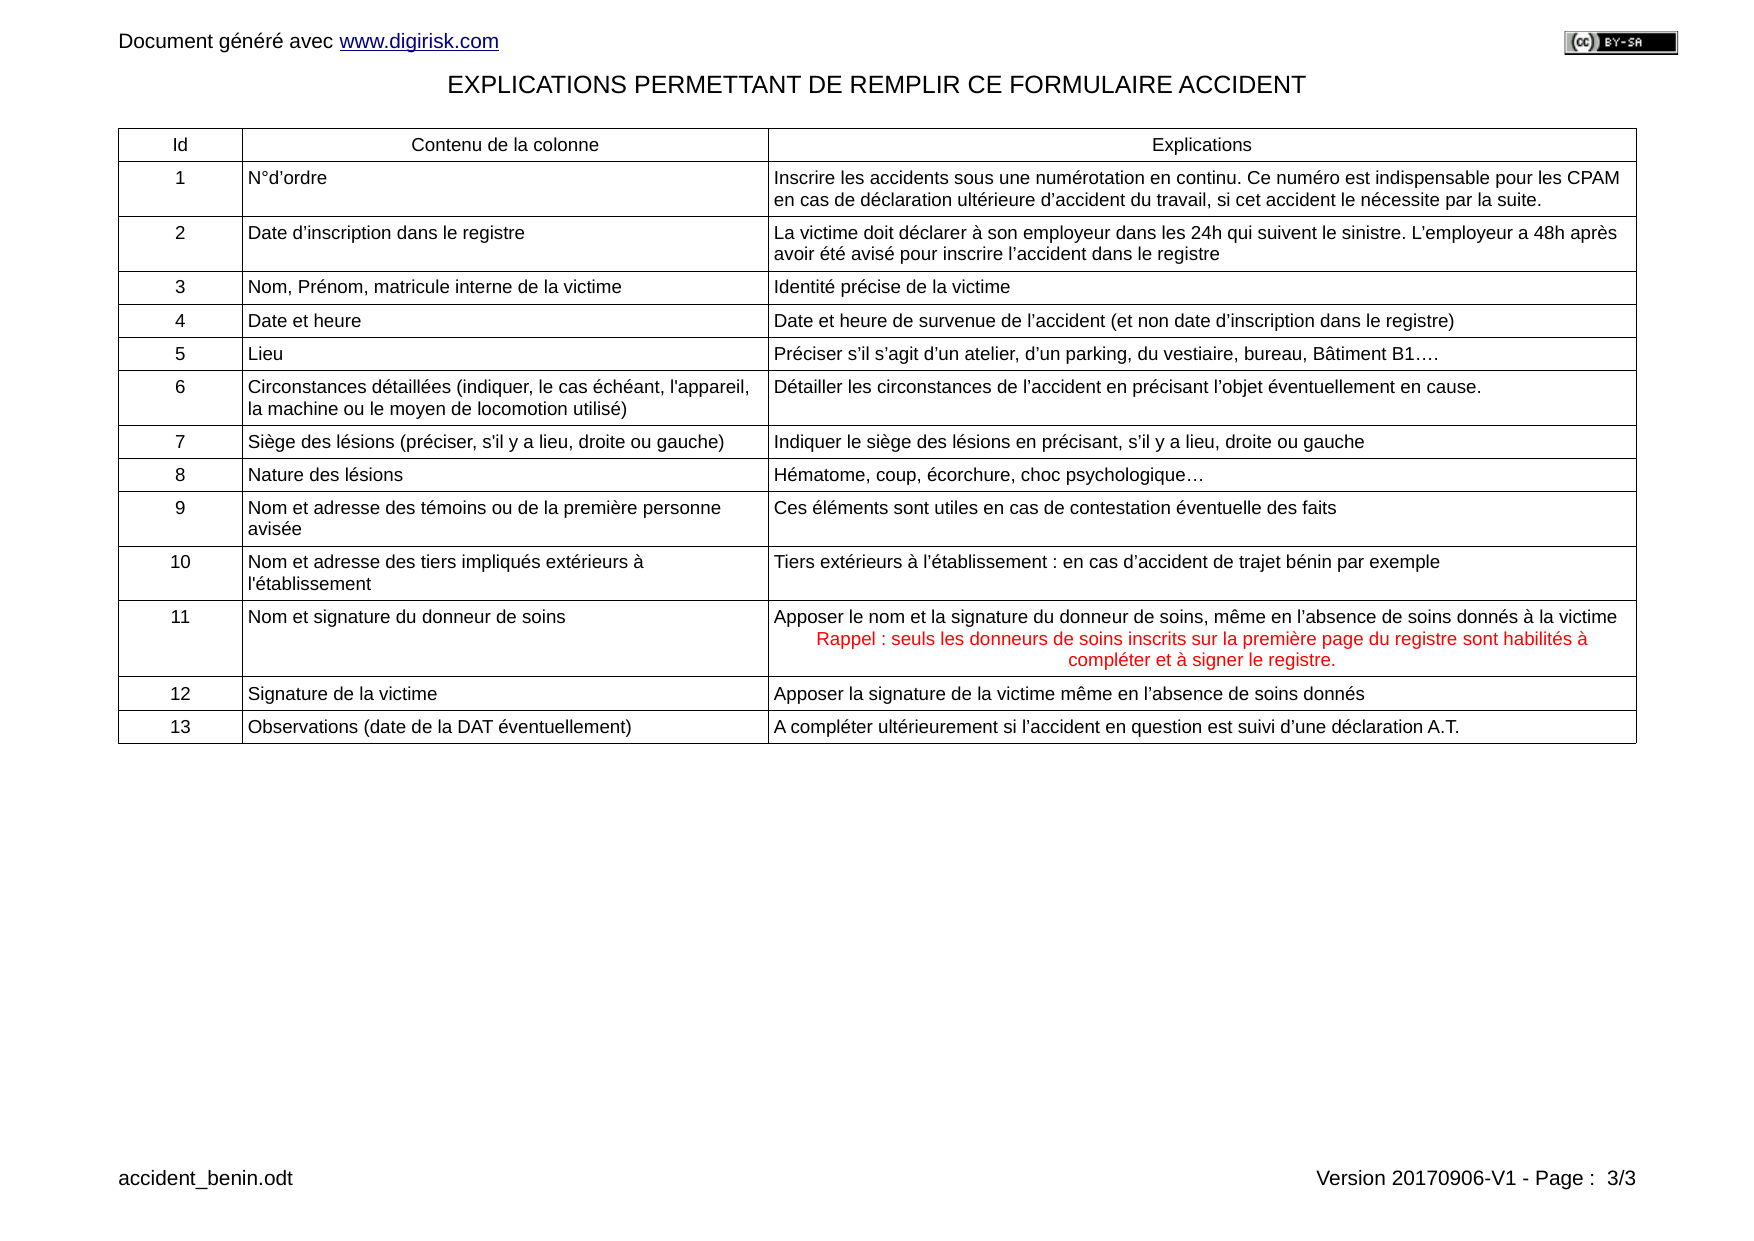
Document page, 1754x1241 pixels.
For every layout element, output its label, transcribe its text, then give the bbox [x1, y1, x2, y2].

text EXPLICATIONS PERMETTANT DE REMPLIR CE FORMULAIRE ACCIDENT [118, 71, 1636, 99]
table_cell 1 [119, 162, 242, 216]
table_cell 6 [119, 371, 242, 424]
table_cell Ces éléments sont utiles en cas de contestation éventuelle des faits [769, 492, 1636, 546]
table_cell Observations (date de la DAT éventuellement) [243, 711, 768, 743]
table_cell Signature de la victime [243, 677, 768, 709]
table_header Id [119, 129, 242, 161]
table_cell Date et heure de survenue de l’accident (et non date d’inscription dans le registre) [769, 305, 1636, 337]
table_cell Date d’inscription dans le registre [243, 217, 768, 271]
table_cell Inscrire les accidents sous une numérotation en continu. Ce numéro est indispensable pour les CPAM en cas de déclaration ultérieure d’accident du travail, si cet accident le nécessite par la suite. [769, 162, 1636, 216]
table_cell Nom et adresse des témoins ou de la première personne avisée [243, 492, 768, 546]
table_cell 10 [119, 547, 242, 600]
table_header Contenu de la colonne [243, 129, 768, 161]
table_cell Date et heure [243, 305, 768, 337]
table_cell 9 [119, 492, 242, 546]
table_cell 7 [119, 426, 242, 458]
table_cell 4 [119, 305, 242, 337]
table_cell Hématome, coup, écorchure, choc psychologique… [769, 459, 1636, 491]
table_cell 8 [119, 459, 242, 491]
table_header Explications [769, 129, 1636, 161]
table_cell 5 [119, 338, 242, 370]
table_cell N°d’ordre [243, 162, 768, 216]
table_cell Lieu [243, 338, 768, 370]
picture [1564, 31, 1679, 55]
table_cell Détailler les circonstances de l’accident en précisant l’objet éventuellement en cause. [769, 371, 1636, 424]
table_cell Circonstances détaillées (indiquer, le cas échéant, l'appareil, la machine ou le moyen de locomotion utilisé) [243, 371, 768, 424]
table_cell Nom et adresse des tiers impliqués extérieurs à l'établissement [243, 547, 768, 600]
table_cell 11 [119, 601, 242, 676]
table_cell 3 [119, 272, 242, 304]
table_cell A compléter ultérieurement si l’accident en question est suivi d’une déclaration A.T. [769, 711, 1636, 743]
table_cell Nom et signature du donneur de soins [243, 601, 768, 676]
table_cell Apposer la signature de la victime même en l’absence de soins donnés [769, 677, 1636, 709]
table_cell 12 [119, 677, 242, 709]
table_cell Préciser s’il s’agit d’un atelier, d’un parking, du vestiaire, bureau, Bâtiment B1…. [769, 338, 1636, 370]
table_cell Nom, Prénom, matricule interne de la victime [243, 272, 768, 304]
table_cell 13 [119, 711, 242, 743]
table_cell Apposer le nom et la signature du donneur de soins, même en l’absence de soins donnés à la victime Rappel : seuls les donneurs de soins inscrits sur la première page du registre sont habilités à compléter et à signer le registre. [769, 601, 1636, 676]
table_cell La victime doit déclarer à son employeur dans les 24h qui suivent le sinistre. L’employeur a 48h après avoir été avisé pour inscrire l’accident dans le registre [769, 217, 1636, 271]
table_cell Nature des lésions [243, 459, 768, 491]
table_cell Identité précise de la victime [769, 272, 1636, 304]
table_cell Siège des lésions (préciser, s'il y a lieu, droite ou gauche) [243, 426, 768, 458]
table_cell Indiquer le siège des lésions en précisant, s’il y a lieu, droite ou gauche [769, 426, 1636, 458]
table_cell 2 [119, 217, 242, 271]
table_cell Tiers extérieurs à l’établissement : en cas d’accident de trajet bénin par exemple [769, 547, 1636, 600]
